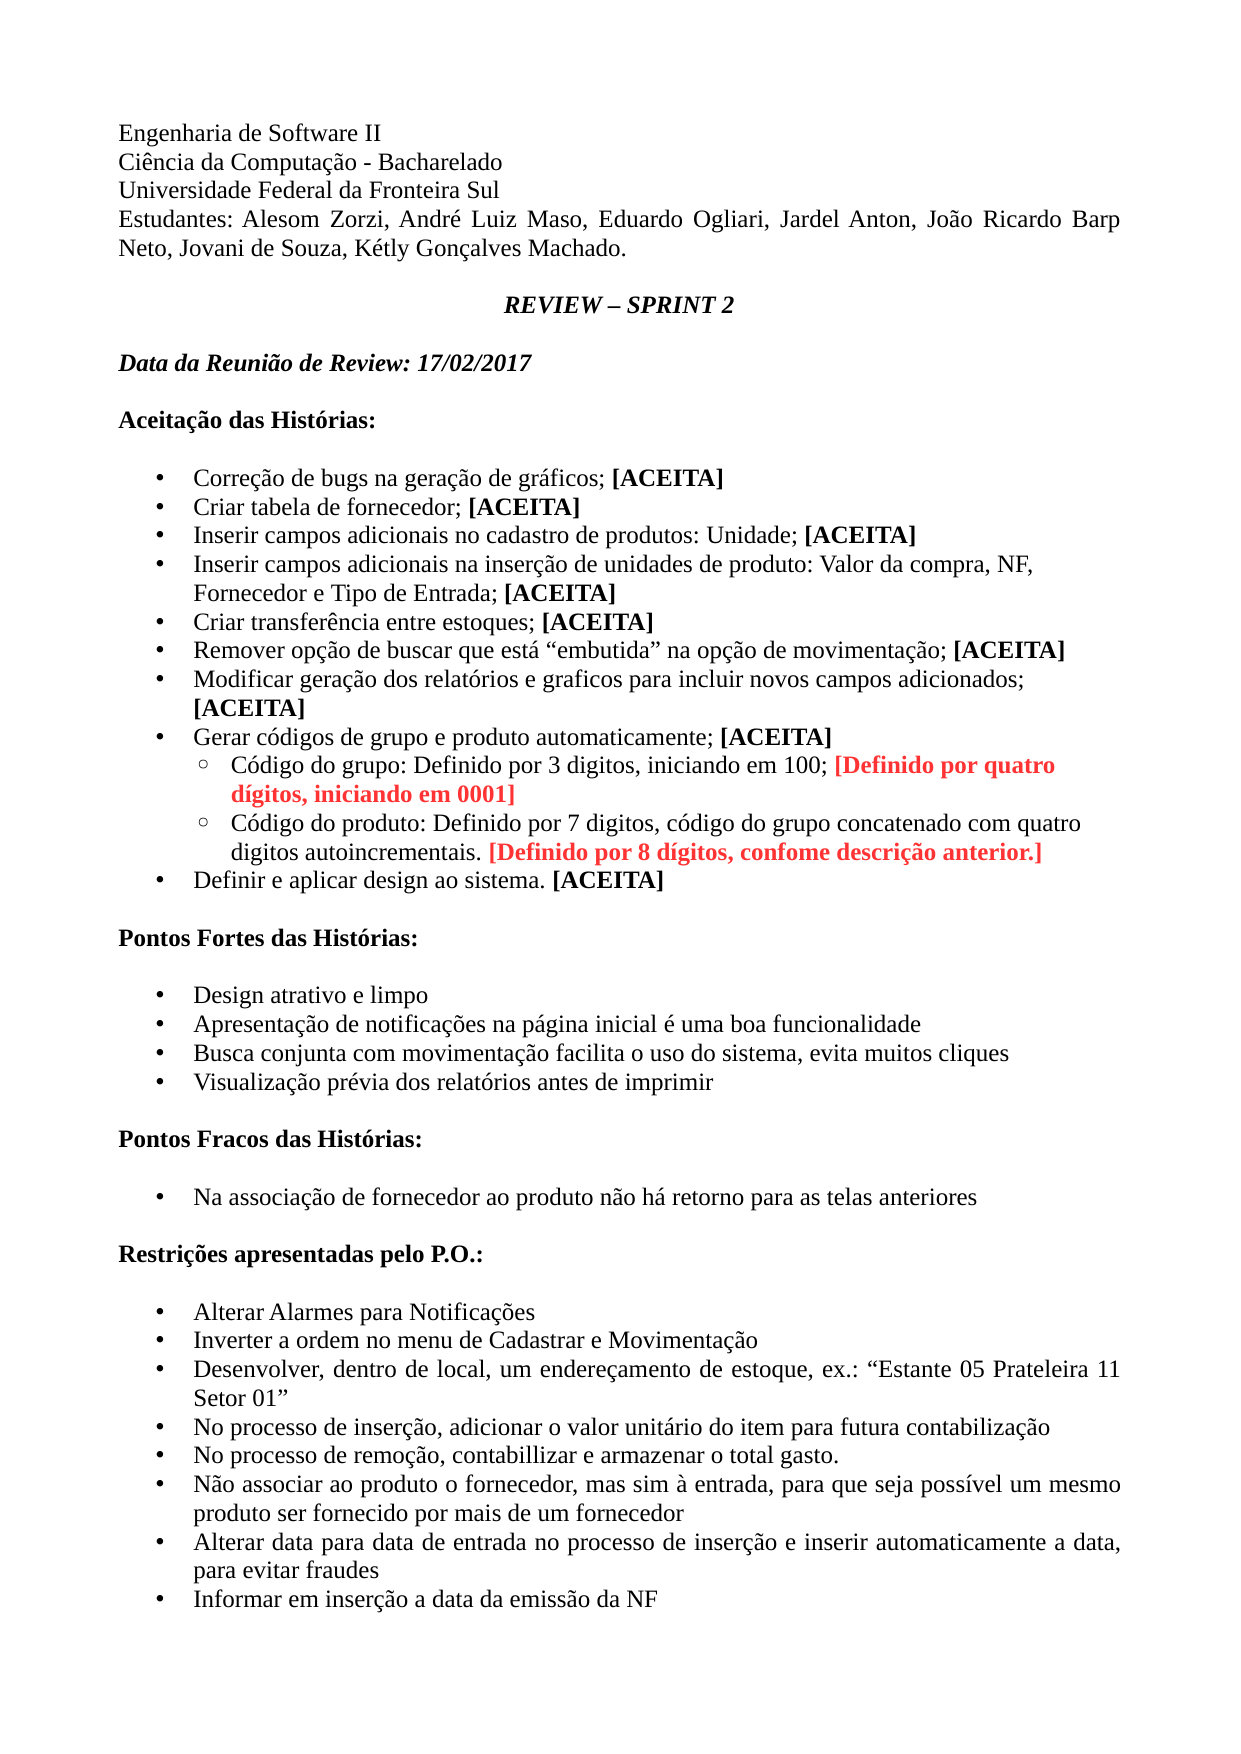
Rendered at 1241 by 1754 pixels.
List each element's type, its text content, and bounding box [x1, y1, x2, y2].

text Ciência da Computação - Bacharelado [118, 147, 1122, 176]
list Criar transferência entre estoques; [ACEITA] [156, 607, 1122, 636]
text Pontos Fortes das Histórias: [118, 923, 1122, 952]
text REVIEW – SPRINT 2 [118, 291, 1122, 319]
list Não associar ao produto o fornecedor, mas sim à entrada, para que seja possível um mesmo produto ser fornecido por mais de um fornecedor [156, 1469, 1122, 1527]
list Gerar códigos de grupo e produto automaticamente; [ACEITA] [156, 722, 1122, 751]
list Alterar Alarmes para Notificações [156, 1297, 1122, 1326]
list Inverter a ordem no menu de Cadastrar e Movimentação [156, 1326, 1122, 1354]
text Aceitação das Histórias: [118, 406, 1122, 434]
list Alterar data para data de entrada no processo de inserção e inserir automaticamente a data, para evitar fraudes [156, 1527, 1122, 1584]
text Engenharia de Software II [118, 118, 1122, 147]
list Inserir campos adicionais na inserção de unidades de produto: Valor da compra, NF, Fornecedor e Tipo de Entrada; [ACEITA] [156, 549, 1122, 607]
list No processo de inserção, adicionar o valor unitário do item para futura contabilização [156, 1412, 1122, 1441]
list Correção de bugs na geração de gráficos; [ACEITA] [156, 463, 1122, 492]
list Na associação de fornecedor ao produto não há retorno para as telas anteriores [156, 1182, 1122, 1211]
list Busca conjunta com movimentação facilita o uso do sistema, evita muitos cliques [156, 1038, 1122, 1067]
list Código do grupo: Definido por 3 digitos, iniciando em 100; [Definido por quatro dígitos, iniciando em 0001] [193, 751, 1122, 808]
list Informar em inserção a data da emissão da NF [156, 1584, 1122, 1613]
list Definir e aplicar design ao sistema. [ACEITA] [156, 866, 1122, 894]
list Remover opção de buscar que está “embutida” na opção de movimentação; [ACEITA] [156, 636, 1122, 664]
text Data da Reunião de Review: 17/02/2017 [118, 348, 1122, 377]
list Apresentação de notificações na página inicial é uma boa funcionalidade [156, 1009, 1122, 1038]
text Restrições apresentadas pelo P.O.: [118, 1239, 1122, 1268]
list Criar tabela de fornecedor; [ACEITA] [156, 492, 1122, 521]
text Universidade Federal da Fronteira Sul [118, 176, 1122, 204]
list Modificar geração dos relatórios e graficos para incluir novos campos adicionados; [ACEITA] [156, 664, 1122, 722]
list No processo de remoção, contabillizar e armazenar o total gasto. [156, 1441, 1122, 1469]
list Desenvolver, dentro de local, um endereçamento de estoque, ex.: “Estante 05 Prateleira 11 Setor 01” [156, 1354, 1122, 1412]
list Inserir campos adicionais no cadastro de produtos: Unidade; [ACEITA] [156, 521, 1122, 549]
list Código do produto: Definido por 7 digitos, código do grupo concatenado com quatro digitos autoincrementais. [Definido por 8 dígitos, confome descrição anterior.] [193, 808, 1122, 866]
list Visualização prévia dos relatórios antes de imprimir [156, 1067, 1122, 1096]
list Design atrativo e limpo [156, 981, 1122, 1009]
text Pontos Fracos das Histórias: [118, 1124, 1122, 1153]
text Estudantes: Alesom Zorzi, André Luiz Maso, Eduardo Ogliari, Jardel Anton, João Ricardo Barp Neto, Jovani de Souza, Kétly Gonçalves Machado. [118, 204, 1122, 262]
